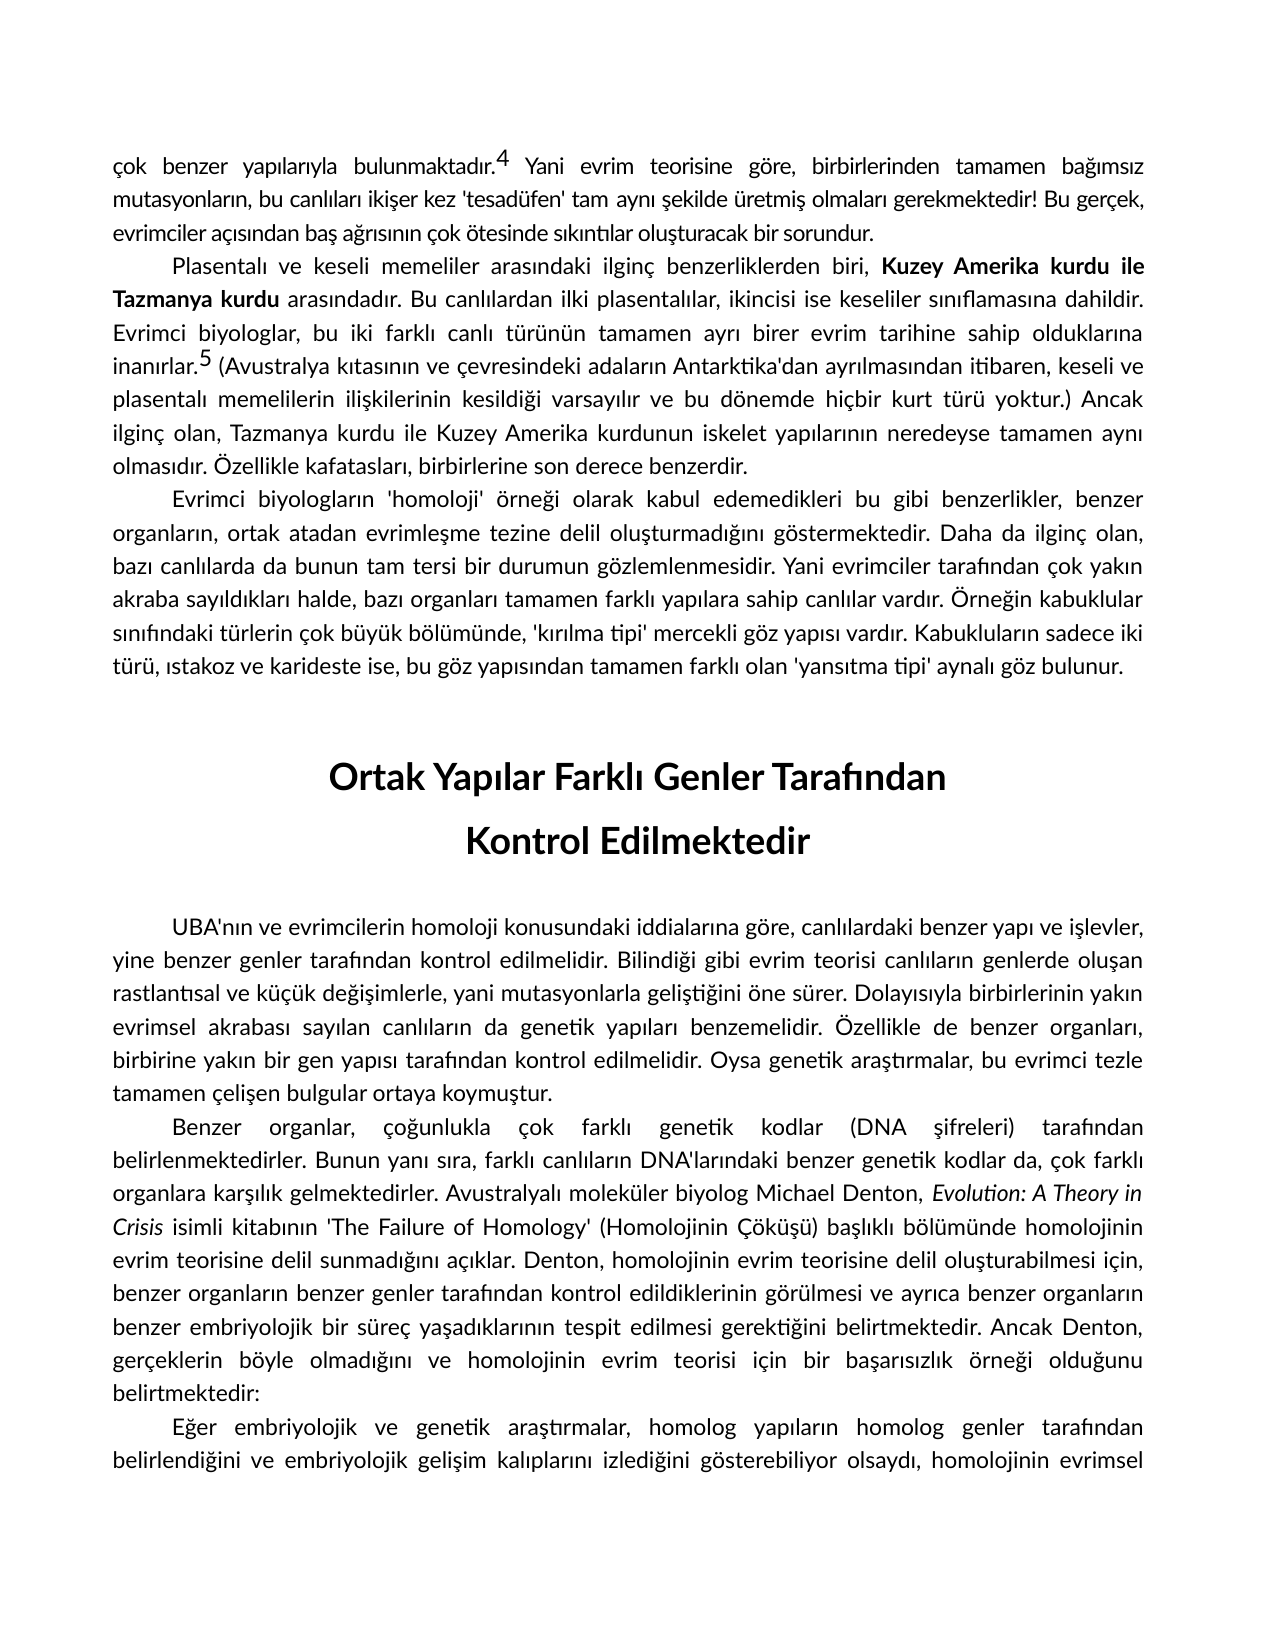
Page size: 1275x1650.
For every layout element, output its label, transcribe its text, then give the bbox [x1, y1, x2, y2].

text Evrimci biyologların 'homoloji' örneği olarak kabul edemedikleri bu gibi benzerlikler, benzer organların, ortak atadan evrimleşme tezine delil oluşturmadığını göstermektedir. Daha da ilginç olan, bazı canlılarda da bunun tam tersi bir durumun gözlemlenmesidir. Yani evrimciler tarafından çok yakın akraba sayıldıkları halde, bazı organları tamamen farklı yapılara sahip canlılar vardır. Örneğin kabuklular sınıfındaki türlerin çok büyük bölümünde, 'kırılma tipi' mercekli göz yapısı vardır. Kabukluların sadece iki türü, ıstakoz ve karideste ise, bu göz yapısından tamamen farklı olan 'yansıtma tipi' aynalı göz bulunur. [112, 481, 1145, 681]
text Plasentalı ve keseli memeliler arasındaki ilginç benzerliklerden biri, Kuzey Amerika kurdu ile Tazmanya kurdu arasındadır. Bu canlılardan ilki plasentalılar, ikincisi ise keseliler sınıflamasına dahildir. Evrimci biyologlar, bu iki farklı canlı türünün tamamen ayrı birer evrim tarihine sahip olduklarına inanırlar.5 (Avustralya kıtasının ve çevresindeki adaların Antarktika'dan ayrılmasından itibaren, keseli ve plasentalı memelilerin ilişkilerinin kesildiği varsayılır ve bu dönemde hiçbir kurt türü yoktur.) Ancak ilginç olan, Tazmanya kurdu ile Kuzey Amerika kurdunun iskelet yapılarının neredeyse tamamen aynı olmasıdır. Özellikle kafatasları, birbirlerine son derece benzerdir. [112, 248, 1145, 481]
text çok benzer yapılarıyla bulunmaktadır.4 Yani evrim teorisine göre, birbirlerinden tamamen bağımsız mutasyonların, bu canlıları ikişer kez 'tesadüfen' tam aynı şekilde üretmiş olmaları gerekmektedir! Bu gerçek, evrimciler açısından baş ağrısının çok ötesinde sıkıntılar oluşturacak bir sorundur. [112, 148, 1145, 248]
text Benzer organlar, çoğunlukla çok farklı genetik kodlar (DNA şifreleri) tarafından belirlenmektedirler. Bunun yanı sıra, farklı canlıların DNA'larındaki benzer genetik kodlar da, çok farklı organlara karşılık gelmektedirler. Avustralyalı moleküler biyolog Michael Denton, Evolution: A Theory in Crisis isimli kitabının 'The Failure of Homology' (Homolojinin Çöküşü) başlıklı bölümünde homolojinin evrim teorisine delil sunmadığını açıklar. Denton, homolojinin evrim teorisine delil oluşturabilmesi için, benzer organların benzer genler tarafından kontrol edildiklerinin görülmesi ve ayrıca benzer organların benzer embriyolojik bir süreç yaşadıklarının tespit edilmesi gerektiğini belirtmektedir. Ancak Denton, gerçeklerin böyle olmadığını ve homolojinin evrim teorisi için bir başarısızlık örneği olduğunu belirtmektedir: [112, 1108, 1145, 1408]
text Eğer embriyolojik ve genetik araştırmalar, homolog yapıların homolog genler tarafından belirlendiğini ve embriyolojik gelişim kalıplarını izlediğini gösterebiliyor olsaydı, homolojinin evrimsel [112, 1408, 1145, 1475]
subtitle Ortak Yapılar Farklı Genler Tarafından [112, 754, 1162, 799]
text UBA'nın ve evrimcilerin homoloji konusundaki iddialarına göre, canlılardaki benzer yapı ve işlevler, yine benzer genler tarafından kontrol edilmelidir. Bilindiği gibi evrim teorisi canlıların genlerde oluşan rastlantısal ve küçük değişimlerle, yani mutasyonlarla geliştiğini öne sürer. Dolayısıyla birbirlerinin yakın evrimsel akrabası sayılan canlıların da genetik yapıları benzemelidir. Özellikle de benzer organları, birbirine yakın bir gen yapısı tarafından kontrol edilmelidir. Oysa genetik araştırmalar, bu evrimci tezle tamamen çelişen bulgular ortaya koymuştur. [112, 908, 1145, 1108]
subtitle Kontrol Edilmektedir [112, 818, 1162, 863]
